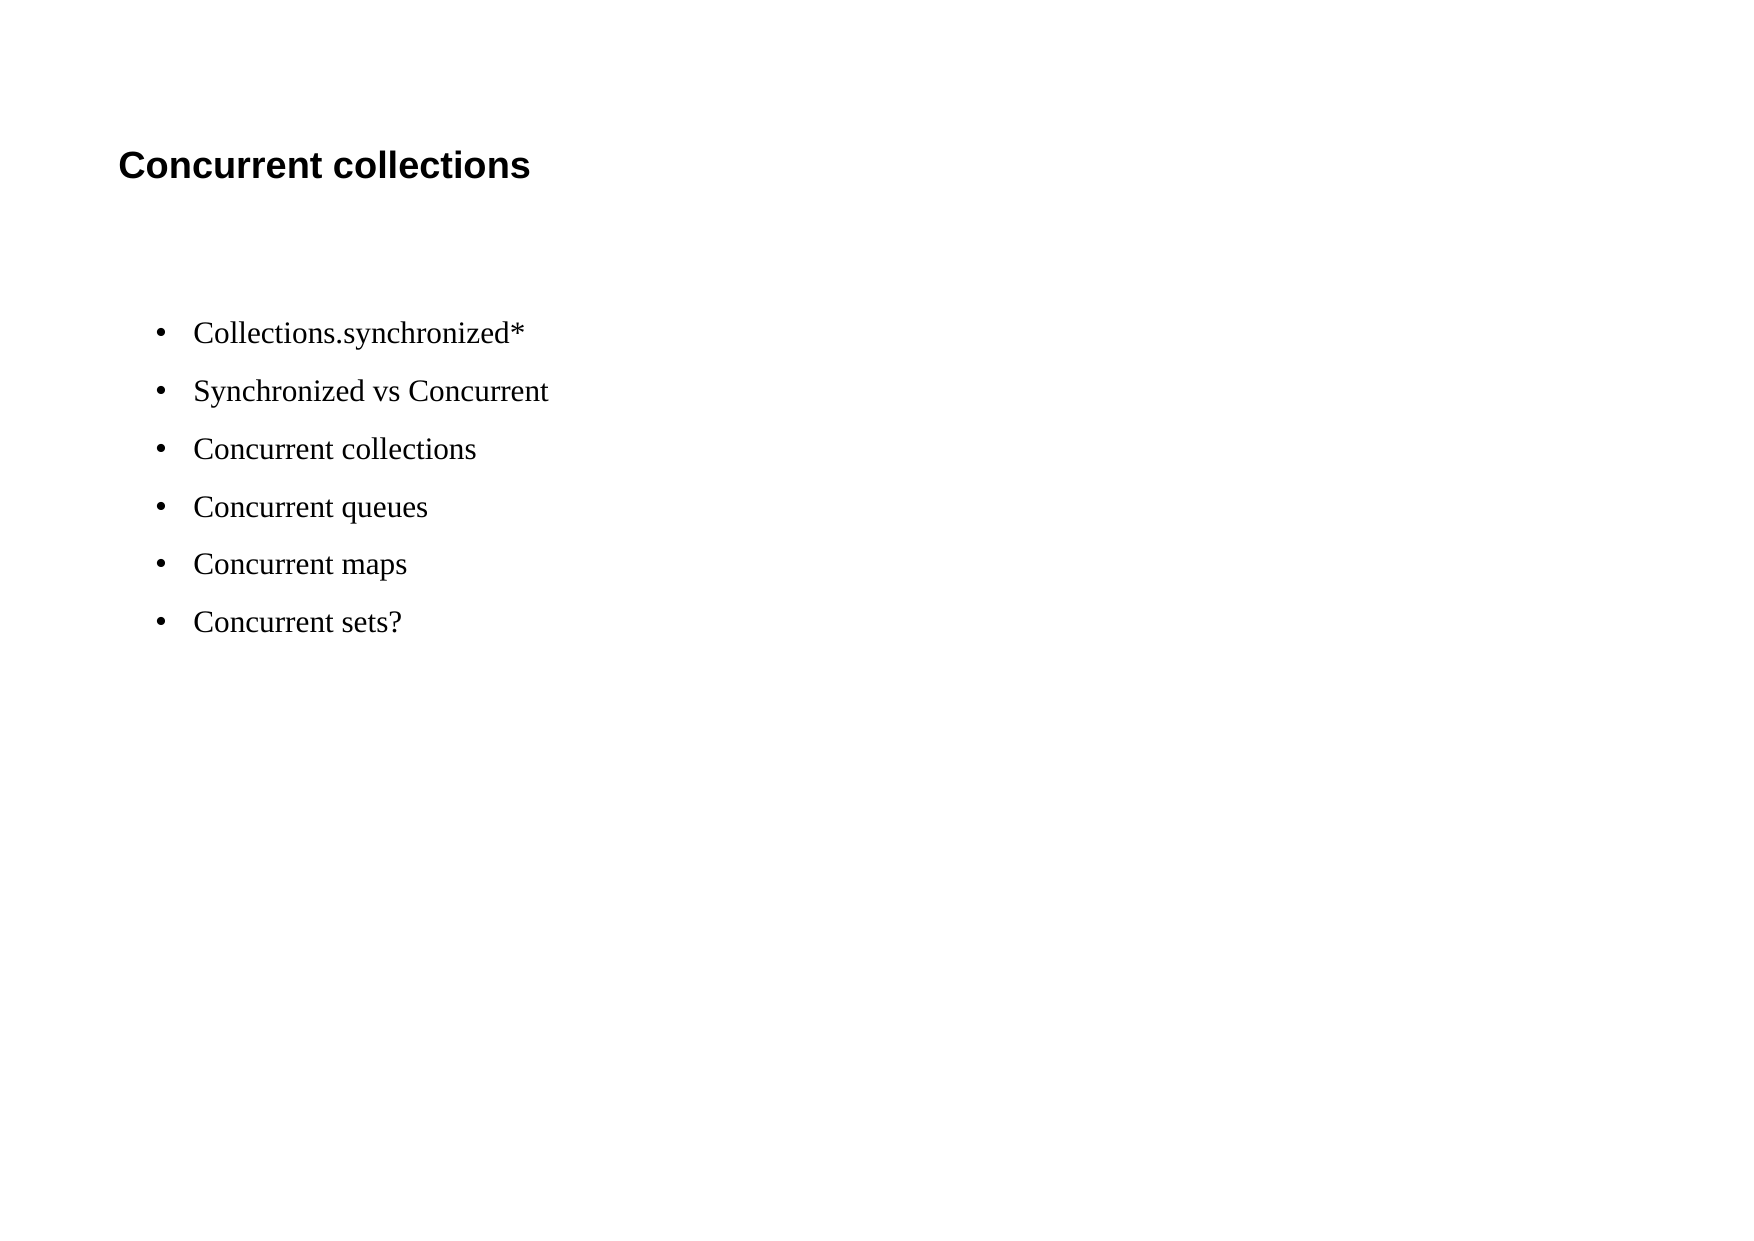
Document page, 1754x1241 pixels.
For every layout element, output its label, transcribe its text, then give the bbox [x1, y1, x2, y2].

list Concurrent queues [156, 488, 1635, 524]
list Concurrent collections [156, 430, 1635, 466]
list Concurrent sets? [156, 603, 1635, 639]
subtitle Concurrent collections [118, 143, 1635, 187]
list Collections.synchronized* [156, 315, 1635, 351]
list Synchronized vs Concurrent [156, 372, 1635, 408]
list Concurrent maps [156, 546, 1635, 581]
